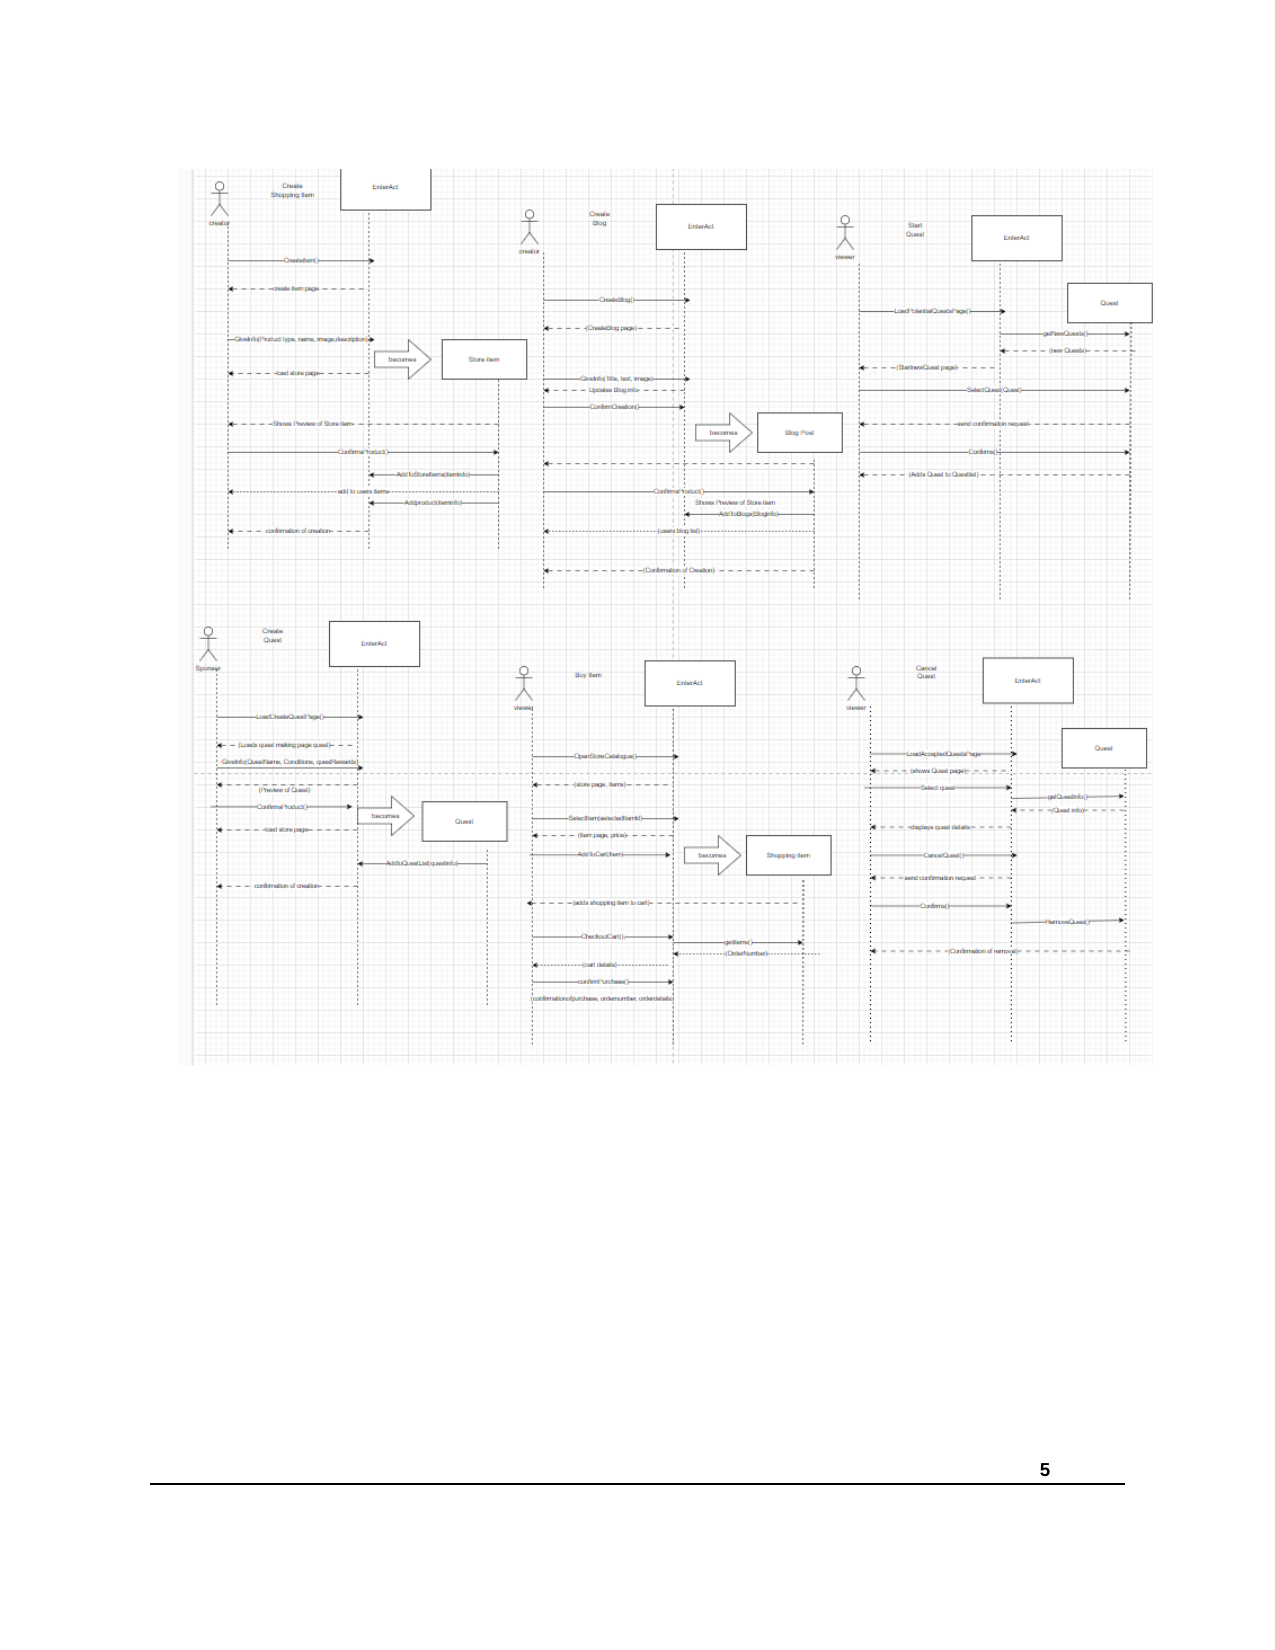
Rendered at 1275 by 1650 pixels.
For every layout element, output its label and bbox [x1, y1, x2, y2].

picture [178, 169, 1153, 1065]
